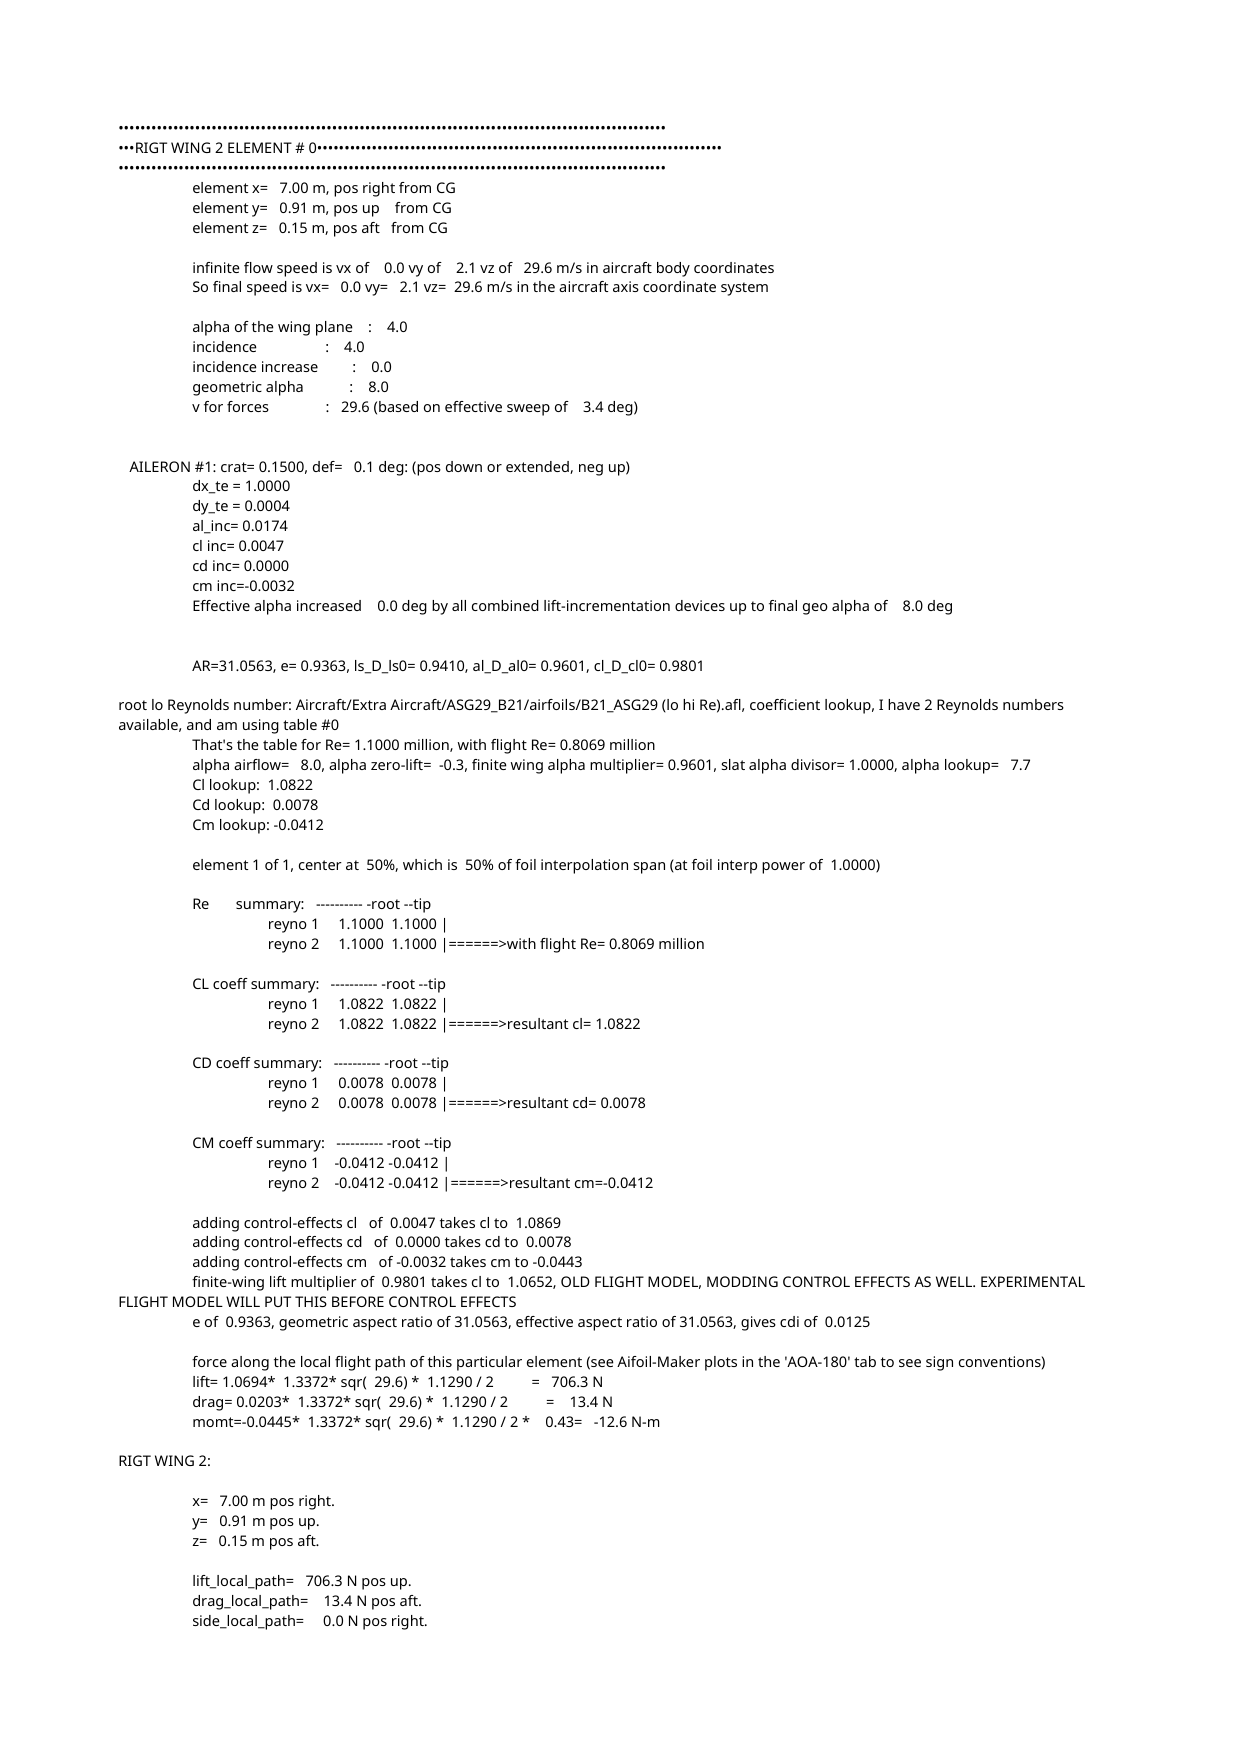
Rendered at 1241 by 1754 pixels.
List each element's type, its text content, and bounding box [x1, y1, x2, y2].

text force along the local flight path of this particular element (see Aifoil-Maker plots in the 'AOA-180' tab to see sign conventions) [118, 1352, 1122, 1372]
text side_local_path= 0.0 N pos right. [118, 1610, 1122, 1630]
text element y= 0.91 m, pos up from CG [118, 198, 1122, 218]
text So final speed is vx= 0.0 vy= 2.1 vz= 29.6 m/s in the aircraft axis coordinate system [118, 277, 1122, 297]
text RIGT WING 2: [118, 1451, 1122, 1471]
text e of 0.9363, geometric aspect ratio of 31.0563, effective aspect ratio of 31.0563, gives cdi of 0.0125 [118, 1312, 1122, 1332]
text element x= 7.00 m, pos right from CG [118, 178, 1122, 198]
text adding control-effects cm of -0.0032 takes cm to -0.0443 [118, 1252, 1122, 1272]
text alpha airflow= 8.0, alpha zero-lift= -0.3, finite wing alpha multiplier= 0.9601, slat alpha divisor= 1.0000, alpha lookup= 7.7 [118, 755, 1122, 775]
text AR=31.0563, e= 0.9363, ls_D_ls0= 0.9410, al_D_al0= 0.9601, cl_D_cl0= 0.9801 [118, 655, 1122, 675]
text That's the table for Re= 1.1000 million, with flight Re= 0.8069 million [118, 735, 1122, 755]
text •••••••••••••••••••••••••••••••••••••••••••••••••••••••••••••••••••••••••••••••••••••••••••••••••••• [118, 118, 1122, 138]
text •••RIGT WING 2 ELEMENT # 0•••••••••••••••••••••••••••••••••••••••••••••••••••••••••••••••••••••••••• [118, 138, 1122, 158]
text v for forces : 29.6 (based on effective sweep of 3.4 deg) [118, 397, 1122, 417]
text adding control-effects cd of 0.0000 takes cd to 0.0078 [118, 1232, 1122, 1252]
text cm inc=-0.0032 [118, 576, 1122, 596]
text reyno 1 0.0078 0.0078 | [118, 1073, 1122, 1093]
text drag_local_path= 13.4 N pos aft. [118, 1590, 1122, 1610]
text alpha of the wing plane : 4.0 [118, 317, 1122, 337]
text momt=-0.0445* 1.3372* sqr( 29.6) * 1.1290 / 2 * 0.43= -12.6 N-m [118, 1411, 1122, 1431]
text element 1 of 1, center at 50%, which is 50% of foil interpolation span (at foil interp power of 1.0000) [118, 854, 1122, 874]
text root lo Reynolds number: Aircraft/Extra Aircraft/ASG29_B21/airfoils/B21_ASG29 (lo hi Re).afl, coefficient lookup, I have 2 Reynolds numbers available, and am using table #0 [118, 695, 1122, 735]
text x= 7.00 m pos right. [118, 1491, 1122, 1511]
text reyno 2 -0.0412 -0.0412 |======>resultant cm=-0.0412 [118, 1173, 1122, 1192]
text lift_local_path= 706.3 N pos up. [118, 1571, 1122, 1590]
text incidence increase : 0.0 [118, 357, 1122, 377]
text al_inc= 0.0174 [118, 516, 1122, 536]
text reyno 2 1.0822 1.0822 |======>resultant cl= 1.0822 [118, 1013, 1122, 1033]
text infinite flow speed is vx of 0.0 vy of 2.1 vz of 29.6 m/s in aircraft body coordinates [118, 257, 1122, 277]
text CL coeff summary: ---------- -root --tip [118, 974, 1122, 993]
text drag= 0.0203* 1.3372* sqr( 29.6) * 1.1290 / 2 = 13.4 N [118, 1391, 1122, 1411]
text z= 0.15 m pos aft. [118, 1531, 1122, 1551]
text Cl lookup: 1.0822 [118, 775, 1122, 794]
text reyno 1 -0.0412 -0.0412 | [118, 1153, 1122, 1173]
text Effective alpha increased 0.0 deg by all combined lift-incrementation devices up to final geo alpha of 8.0 deg [118, 596, 1122, 616]
text •••••••••••••••••••••••••••••••••••••••••••••••••••••••••••••••••••••••••••••••••••••••••••••••••••• [118, 158, 1122, 178]
text Cm lookup: -0.0412 [118, 814, 1122, 834]
text reyno 1 1.0822 1.0822 | [118, 993, 1122, 1013]
text dx_te = 1.0000 [118, 476, 1122, 496]
text y= 0.91 m pos up. [118, 1511, 1122, 1531]
text reyno 2 1.1000 1.1000 |======>with flight Re= 0.8069 million [118, 934, 1122, 954]
text geometric alpha : 8.0 [118, 377, 1122, 397]
text Re summary: ---------- -root --tip [118, 894, 1122, 914]
text finite-wing lift multiplier of 0.9801 takes cl to 1.0652, OLD FLIGHT MODEL, MODDING CONTROL EFFECTS AS WELL. EXPERIMENTAL FLIGHT MODEL WILL PUT THIS BEFORE CONTROL EFFECTS [118, 1272, 1122, 1312]
text AILERON #1: crat= 0.1500, def= 0.1 deg: (pos down or extended, neg up) [118, 456, 1122, 476]
text cd inc= 0.0000 [118, 556, 1122, 576]
text adding control-effects cl of 0.0047 takes cl to 1.0869 [118, 1212, 1122, 1232]
text reyno 2 0.0078 0.0078 |======>resultant cd= 0.0078 [118, 1093, 1122, 1113]
text reyno 1 1.1000 1.1000 | [118, 914, 1122, 934]
text cl inc= 0.0047 [118, 536, 1122, 556]
text element z= 0.15 m, pos aft from CG [118, 218, 1122, 237]
text CD coeff summary: ---------- -root --tip [118, 1053, 1122, 1073]
text lift= 1.0694* 1.3372* sqr( 29.6) * 1.1290 / 2 = 706.3 N [118, 1372, 1122, 1391]
text Cd lookup: 0.0078 [118, 794, 1122, 814]
text dy_te = 0.0004 [118, 496, 1122, 516]
text CM coeff summary: ---------- -root --tip [118, 1133, 1122, 1153]
text incidence : 4.0 [118, 337, 1122, 357]
